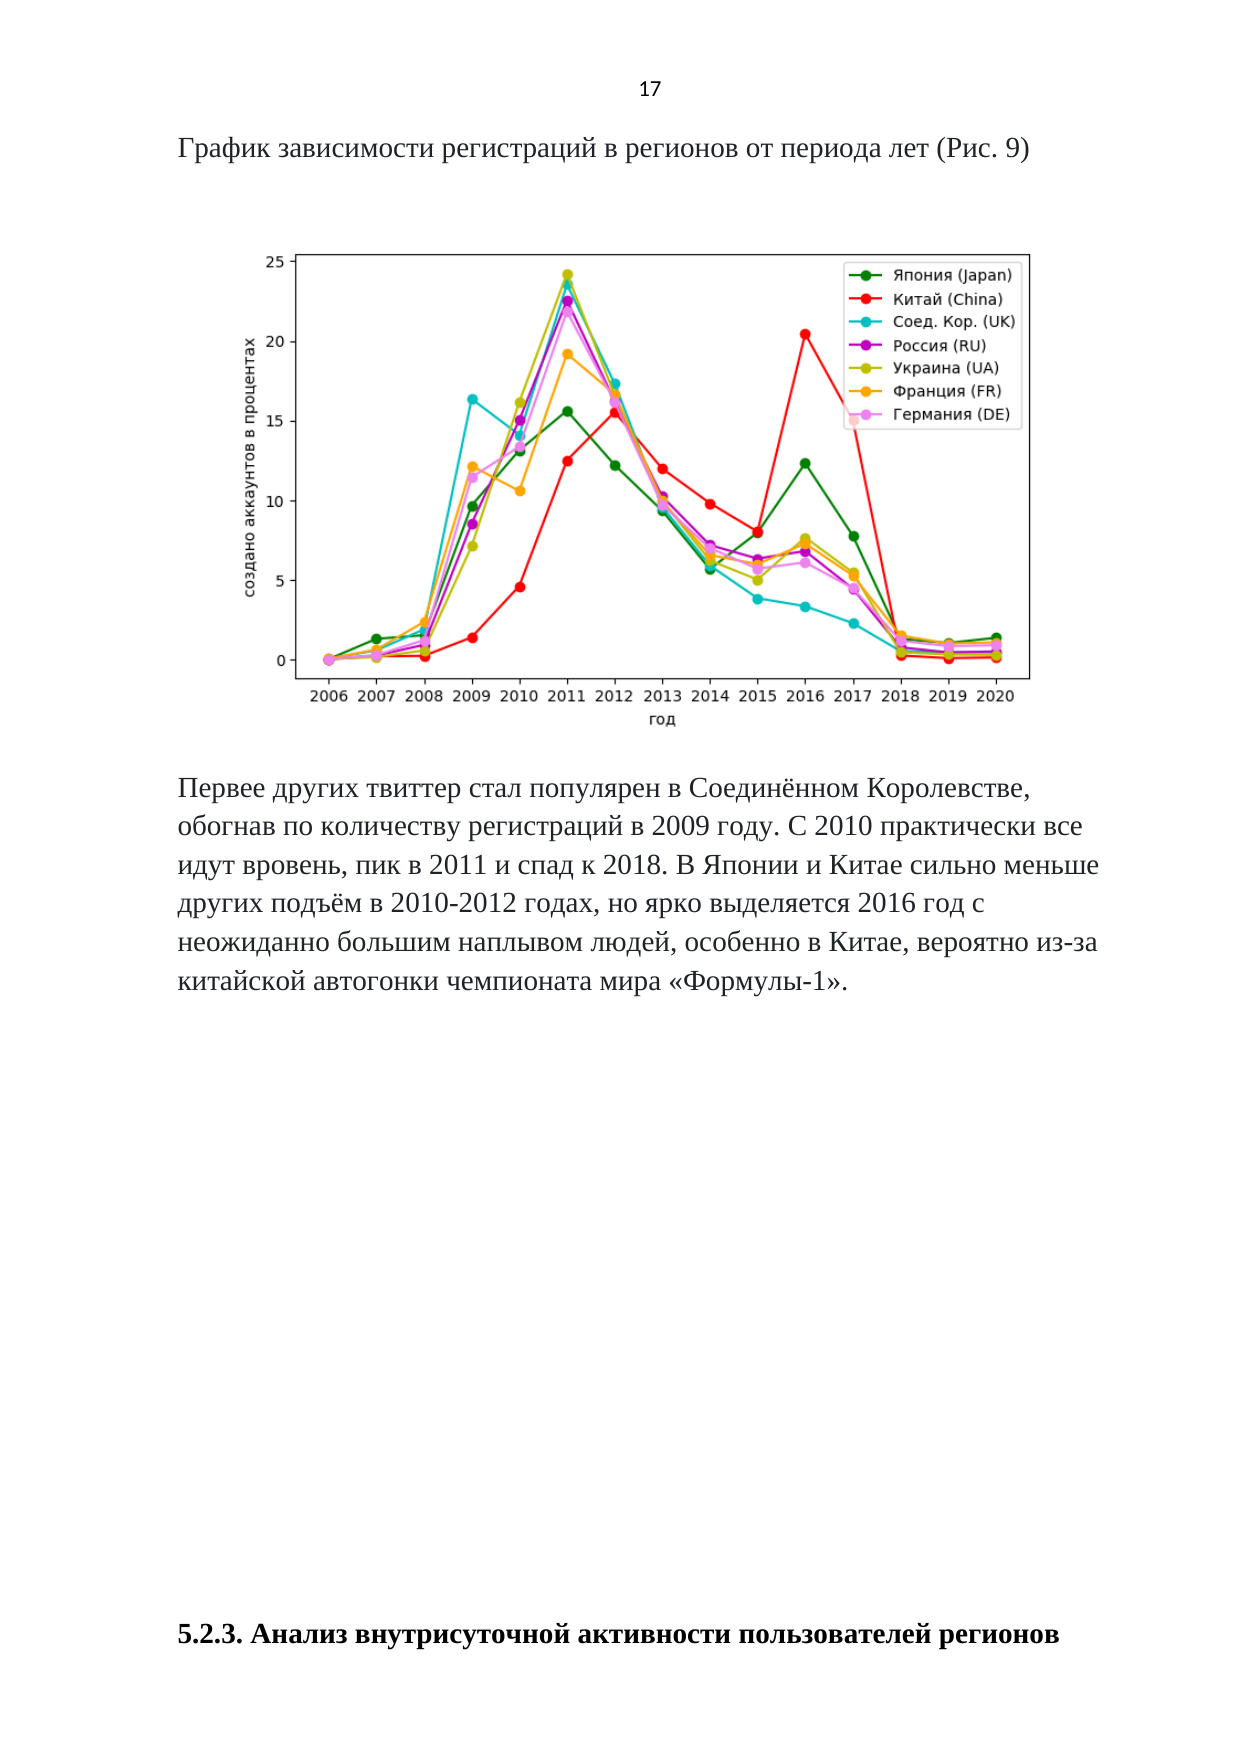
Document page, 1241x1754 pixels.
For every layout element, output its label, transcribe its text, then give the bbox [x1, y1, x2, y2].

text 5.2.3. Анализ внутрисуточной активности пользователей регионов [177, 1616, 1122, 1649]
picture [177, 189, 1123, 739]
text Первее других твиттер стал популярен в Соединённом Королевстве, обогнав по количеству регистраций в 2009 году. С 2010 практически все идут вровень, пик в 2011 и спад к 2018. В Японии и Китае сильно меньше других подъём в 2010-2012 годах, но ярко выделяется 2016 год с неожиданно большим наплывом людей, особенно в Китае, вероятно из-за китайской автогонки чемпионата мира «Формулы-1». [177, 739, 1122, 996]
text График зависимости регистраций в регионов от периода лет (Рис. 9) [177, 130, 1122, 163]
